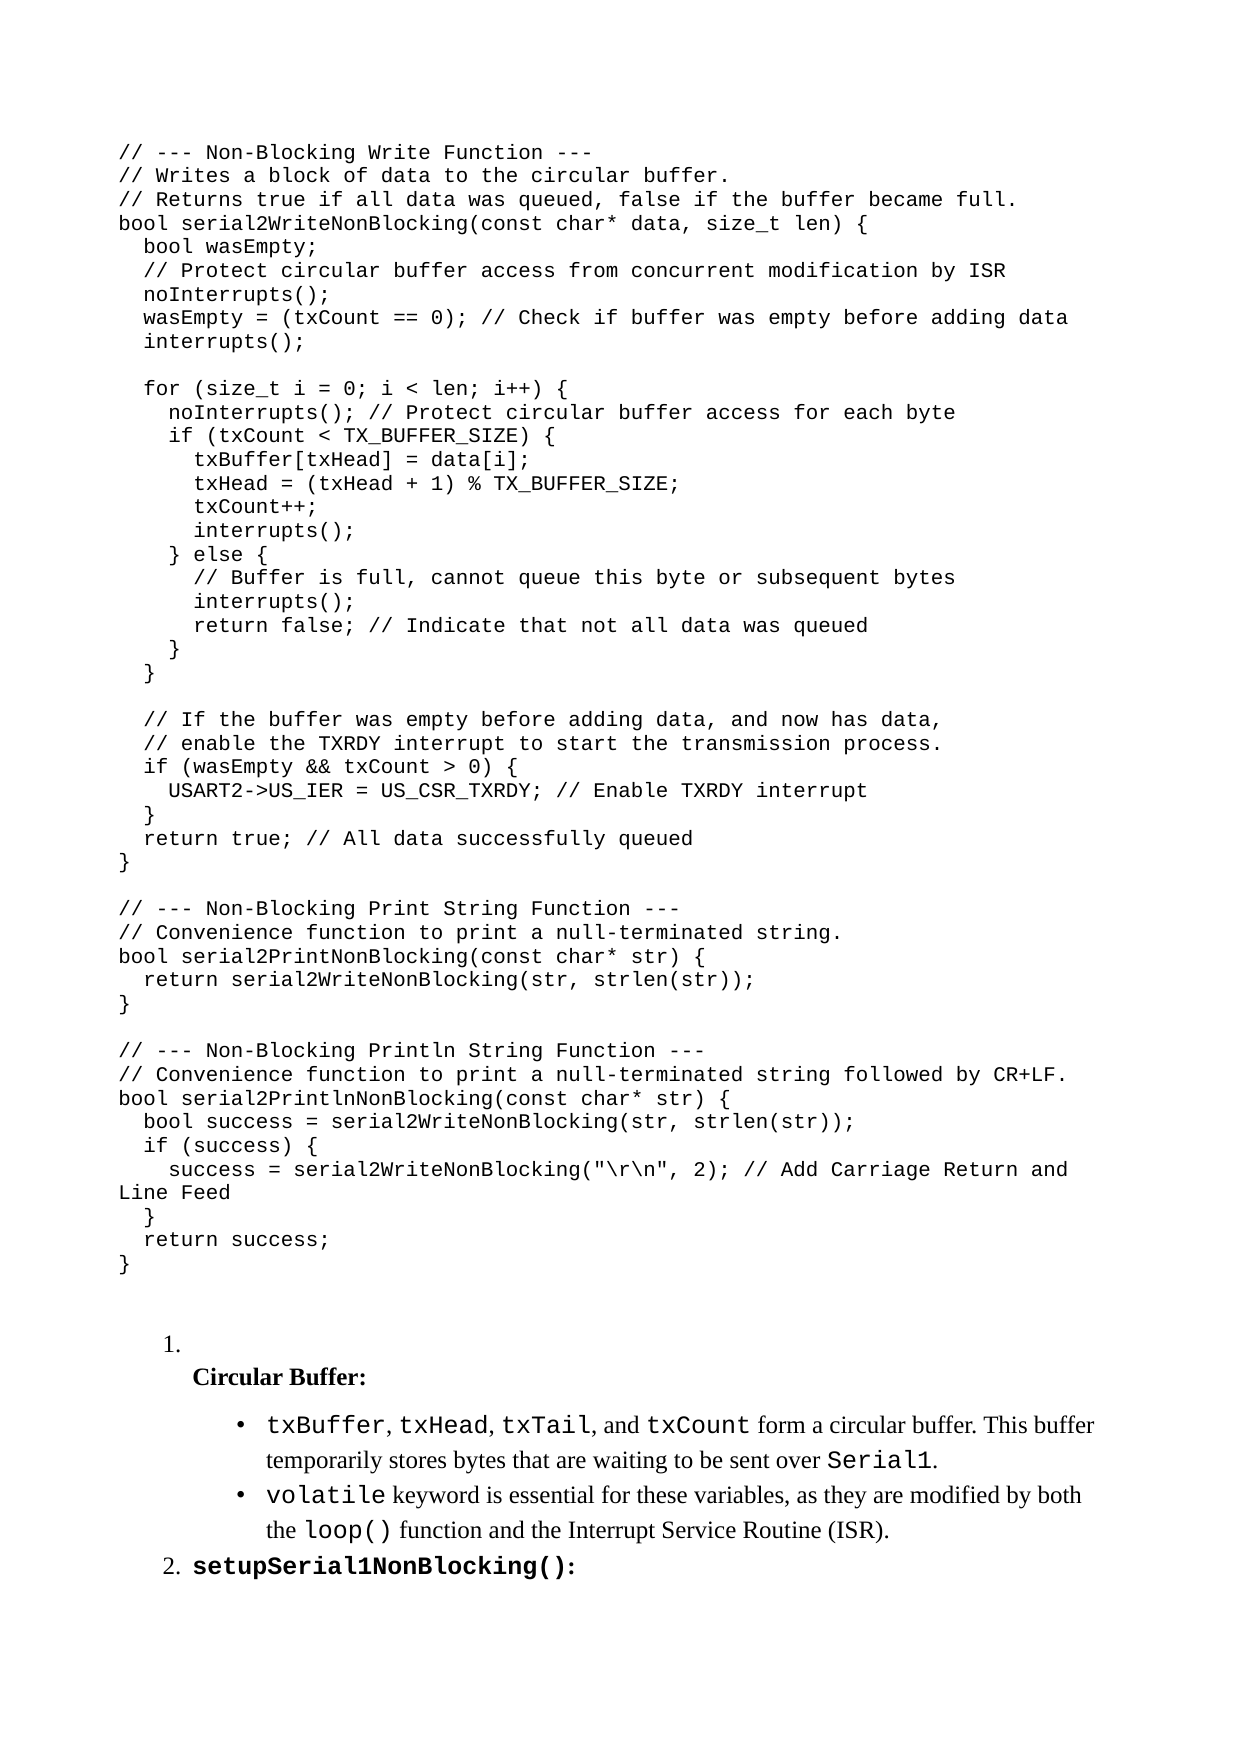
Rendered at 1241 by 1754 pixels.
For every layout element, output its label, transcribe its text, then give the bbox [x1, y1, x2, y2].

text if (success) { [118, 1135, 1122, 1158]
text return success; [118, 1229, 1122, 1253]
text txCount++; [118, 496, 1122, 520]
text success = serial2WriteNonBlocking("\r\n", 2); // Add Carriage Return and Line Feed [118, 1158, 1122, 1206]
text interrupts(); [118, 591, 1122, 615]
text bool serial2PrintNonBlocking(const char* str) { [118, 946, 1122, 969]
text bool success = serial2WriteNonBlocking(str, strlen(str)); [118, 1111, 1122, 1135]
text // Buffer is full, cannot queue this byte or subsequent bytes [118, 567, 1122, 591]
text return serial2WriteNonBlocking(str, strlen(str)); [118, 969, 1122, 993]
text wasEmpty = (txCount == 0); // Check if buffer was empty before adding data [118, 307, 1122, 331]
text } [118, 638, 1122, 662]
text USART2->US_IER = US_CSR_TXRDY; // Enable TXRDY interrupt [118, 780, 1122, 804]
text if (wasEmpty && txCount > 0) { [118, 757, 1122, 780]
text // Writes a block of data to the circular buffer. [118, 165, 1122, 189]
text interrupts(); [118, 520, 1122, 544]
text return true; // All data successfully queued [118, 827, 1122, 851]
text } else { [118, 544, 1122, 567]
text // enable the TXRDY interrupt to start the transmission process. [118, 733, 1122, 757]
text } [118, 662, 1122, 686]
list Circular Buffer: [162, 1329, 1122, 1391]
text if (txCount < TX_BUFFER_SIZE) { [118, 426, 1122, 449]
text } [118, 1253, 1122, 1277]
text // Convenience function to print a null-terminated string. [118, 922, 1122, 946]
text bool serial2WriteNonBlocking(const char* data, size_t len) { [118, 213, 1122, 236]
text } [118, 851, 1122, 875]
text for (size_t i = 0; i < len; i++) { [118, 378, 1122, 402]
text txHead = (txHead + 1) % TX_BUFFER_SIZE; [118, 473, 1122, 496]
list volatile keyword is essential for these variables, as they are modified by both the loop() function and the Interrupt Service Routine (ISR). [236, 1480, 1122, 1546]
text // --- Non-Blocking Println String Function --- [118, 1040, 1122, 1064]
text // --- Non-Blocking Print String Function --- [118, 898, 1122, 922]
text } [118, 804, 1122, 827]
list txBuffer, txHead, txTail, and txCount form a circular buffer. This buffer temporarily stores bytes that are waiting to be sent over Serial1. [236, 1410, 1122, 1476]
text bool serial2PrintlnNonBlocking(const char* str) { [118, 1088, 1122, 1111]
text bool wasEmpty; [118, 236, 1122, 260]
text noInterrupts(); [118, 284, 1122, 307]
list setupSerial1NonBlocking(): [162, 1551, 1122, 1582]
text txBuffer[txHead] = data[i]; [118, 449, 1122, 473]
text return false; // Indicate that not all data was queued [118, 615, 1122, 638]
text noInterrupts(); // Protect circular buffer access for each byte [118, 402, 1122, 426]
text } [118, 993, 1122, 1017]
text // If the buffer was empty before adding data, and now has data, [118, 709, 1122, 733]
text interrupts(); [118, 331, 1122, 354]
text // Returns true if all data was queued, false if the buffer became full. [118, 189, 1122, 213]
text } [118, 1206, 1122, 1229]
text // --- Non-Blocking Write Function --- [118, 142, 1122, 165]
text // Convenience function to print a null-terminated string followed by CR+LF. [118, 1064, 1122, 1088]
text // Protect circular buffer access from concurrent modification by ISR [118, 260, 1122, 284]
